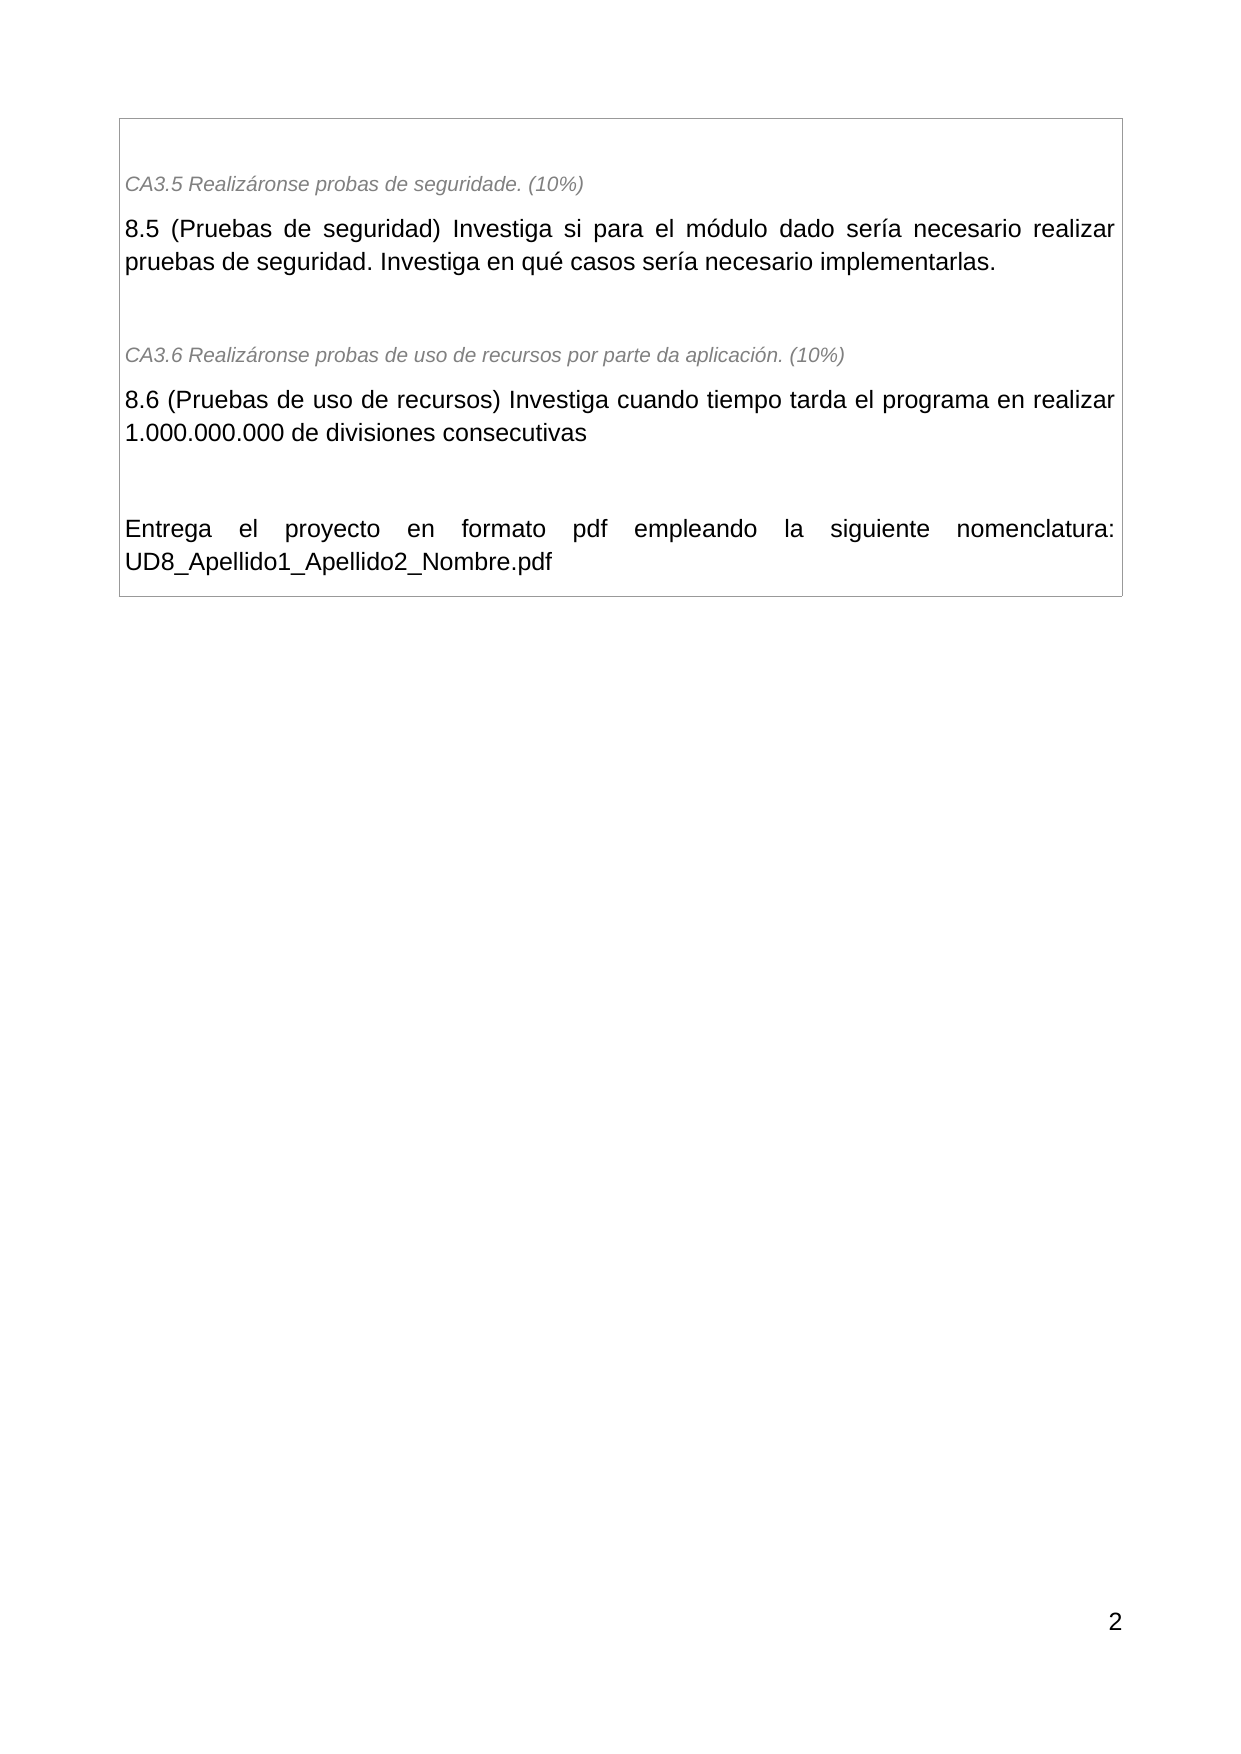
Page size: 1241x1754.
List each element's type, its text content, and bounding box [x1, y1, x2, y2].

table_cell CA3.5 Realizáronse probas de seguridade. (10%) 8.5 (Pruebas de seguridad) Investiga si para el módulo dado sería necesario realizar pruebas de seguridad. Investiga en qué casos sería necesario implementarlas. CA3.6 Realizáronse probas de uso de recursos por parte da aplicación. (10%) 8.6 (Pruebas de uso de recursos) Investiga cuando tiempo tarda el programa en realizar 1.000.000.000 de divisiones consecutivas Entrega el proyecto en formato pdf empleando la siguiente nomenclatura: UD8_Apellido1_Apellido2_Nombre.pdf [120, 119, 1122, 596]
